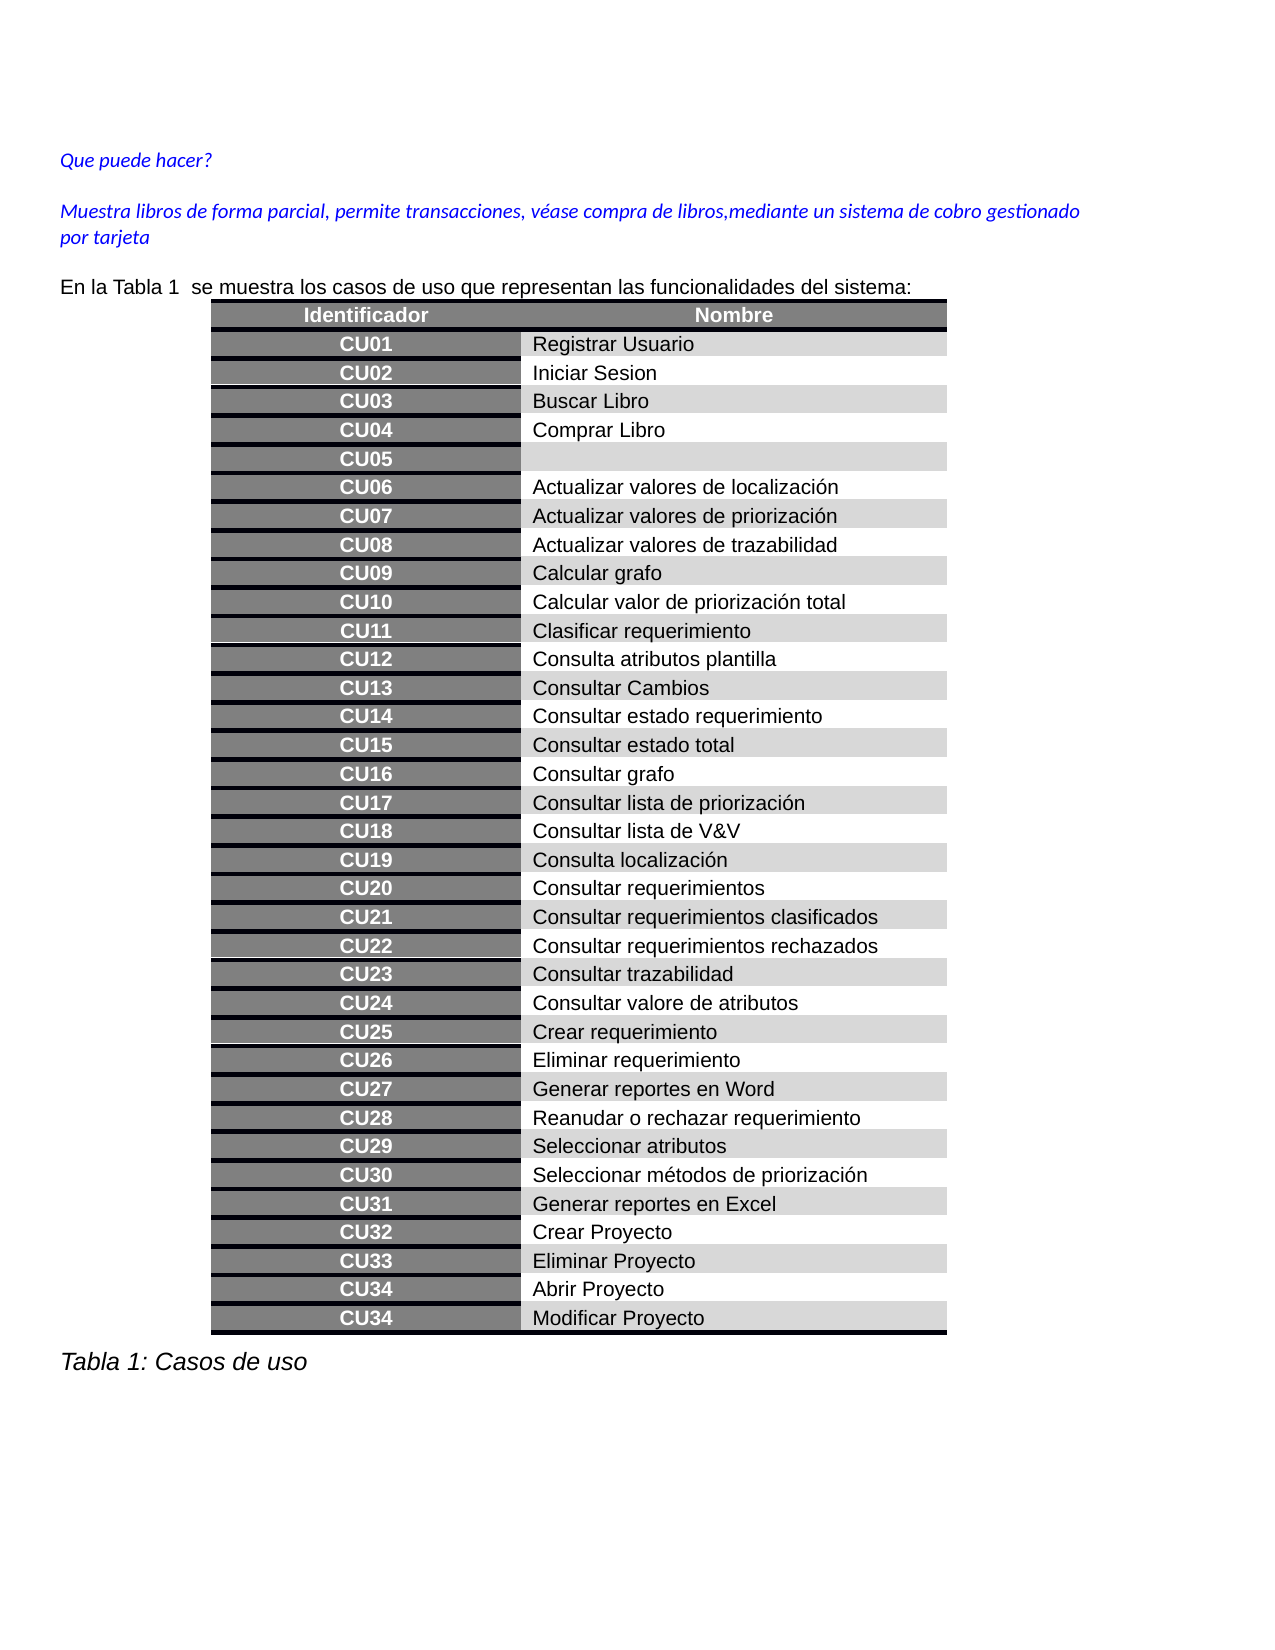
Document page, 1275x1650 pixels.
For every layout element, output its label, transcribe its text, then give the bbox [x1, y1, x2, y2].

table_cell CU02 [211, 361, 521, 384]
table_cell Consultar estado requerimiento [521, 700, 947, 728]
table_cell Modificar Proyecto [521, 1301, 947, 1330]
table_cell Actualizar valores de localización [521, 471, 947, 499]
table_cell Seleccionar atributos [521, 1129, 947, 1158]
table_cell CU22 [211, 934, 521, 957]
table_cell Consulta atributos plantilla [521, 643, 947, 671]
table_cell CU13 [211, 676, 521, 700]
table_cell Consultar requerimientos [521, 872, 947, 900]
table_cell CU10 [211, 590, 521, 614]
text Que puede hacer? [60, 148, 1098, 173]
table_cell CU34 [211, 1306, 521, 1330]
table_cell Consultar estado total [521, 728, 947, 757]
table_cell Calcular valor de priorización total [521, 585, 947, 614]
table_cell CU11 [211, 618, 521, 642]
table_cell CU17 [211, 790, 521, 814]
table_cell CU19 [211, 848, 521, 872]
table_cell Consultar trazabilidad [521, 958, 947, 986]
table_cell Consulta localización [521, 843, 947, 872]
table_cell Consultar lista de priorización [521, 786, 947, 814]
table_cell CU12 [211, 647, 521, 671]
table_cell CU14 [211, 705, 521, 728]
table_cell Consultar requerimientos clasificados [521, 900, 947, 929]
table_cell Clasificar requerimiento [521, 614, 947, 642]
table_cell Consultar requerimientos rechazados [521, 929, 947, 957]
table_cell CU06 [211, 475, 521, 499]
table_cell CU16 [211, 762, 521, 786]
table_cell CU01 [211, 332, 521, 356]
table_cell Consultar valore de atributos [521, 986, 947, 1015]
table_cell Registrar Usuario [521, 332, 947, 356]
table_cell CU04 [211, 418, 521, 442]
table_cell CU23 [211, 962, 521, 986]
table_cell Eliminar requerimiento [521, 1044, 947, 1072]
table_cell CU20 [211, 876, 521, 900]
table_cell Seleccionar métodos de priorización [521, 1158, 947, 1187]
table_cell CU07 [211, 504, 521, 528]
text En la Tabla 1 se muestra los casos de uso que representan las funcionalidades del sistema: [60, 275, 1098, 299]
table_cell Generar reportes en Word [521, 1072, 947, 1101]
table_cell CU25 [211, 1020, 521, 1043]
table_cell Calcular grafo [521, 556, 947, 585]
table_cell Consultar lista de V&V [521, 814, 947, 843]
table_cell Consultar Cambios [521, 671, 947, 700]
table_cell Crear Proyecto [521, 1215, 947, 1244]
table_cell CU33 [211, 1249, 521, 1273]
table_cell [521, 442, 947, 471]
table_cell Eliminar Proyecto [521, 1244, 947, 1273]
table_cell CU21 [211, 905, 521, 929]
table_cell CU03 [211, 389, 521, 413]
text Muestra libros de forma parcial, permite transacciones, véase compra de libros,mediante un sistema de cobro gestionado por tarjeta [60, 198, 1098, 249]
table_cell Actualizar valores de trazabilidad [521, 528, 947, 556]
table_cell CU34 [211, 1277, 521, 1301]
table_cell CU18 [211, 819, 521, 843]
table_cell CU28 [211, 1106, 521, 1129]
table_cell CU27 [211, 1077, 521, 1101]
table_cell Generar reportes en Excel [521, 1187, 947, 1215]
table_cell Consultar grafo [521, 757, 947, 786]
table_cell CU29 [211, 1134, 521, 1158]
table_cell CU32 [211, 1220, 521, 1244]
table_cell CU15 [211, 733, 521, 757]
table_header Identificador [211, 303, 521, 327]
table_cell Reanudar o rechazar requerimiento [521, 1101, 947, 1129]
table_cell Iniciar Sesion [521, 356, 947, 384]
table_cell CU30 [211, 1163, 521, 1187]
table_cell CU08 [211, 533, 521, 556]
table_cell CU09 [211, 561, 521, 585]
table_cell CU24 [211, 991, 521, 1015]
table_cell Actualizar valores de priorización [521, 499, 947, 528]
table_header Nombre [521, 303, 947, 327]
table_cell CU31 [211, 1191, 521, 1215]
text Tabla 1: Casos de uso [60, 1347, 1098, 1376]
table_cell CU05 [211, 447, 521, 471]
table_cell Abrir Proyecto [521, 1273, 947, 1301]
table_cell Comprar Libro [521, 413, 947, 442]
table_cell Buscar Libro [521, 385, 947, 413]
table_cell CU26 [211, 1048, 521, 1072]
table_cell Crear requerimiento [521, 1015, 947, 1043]
